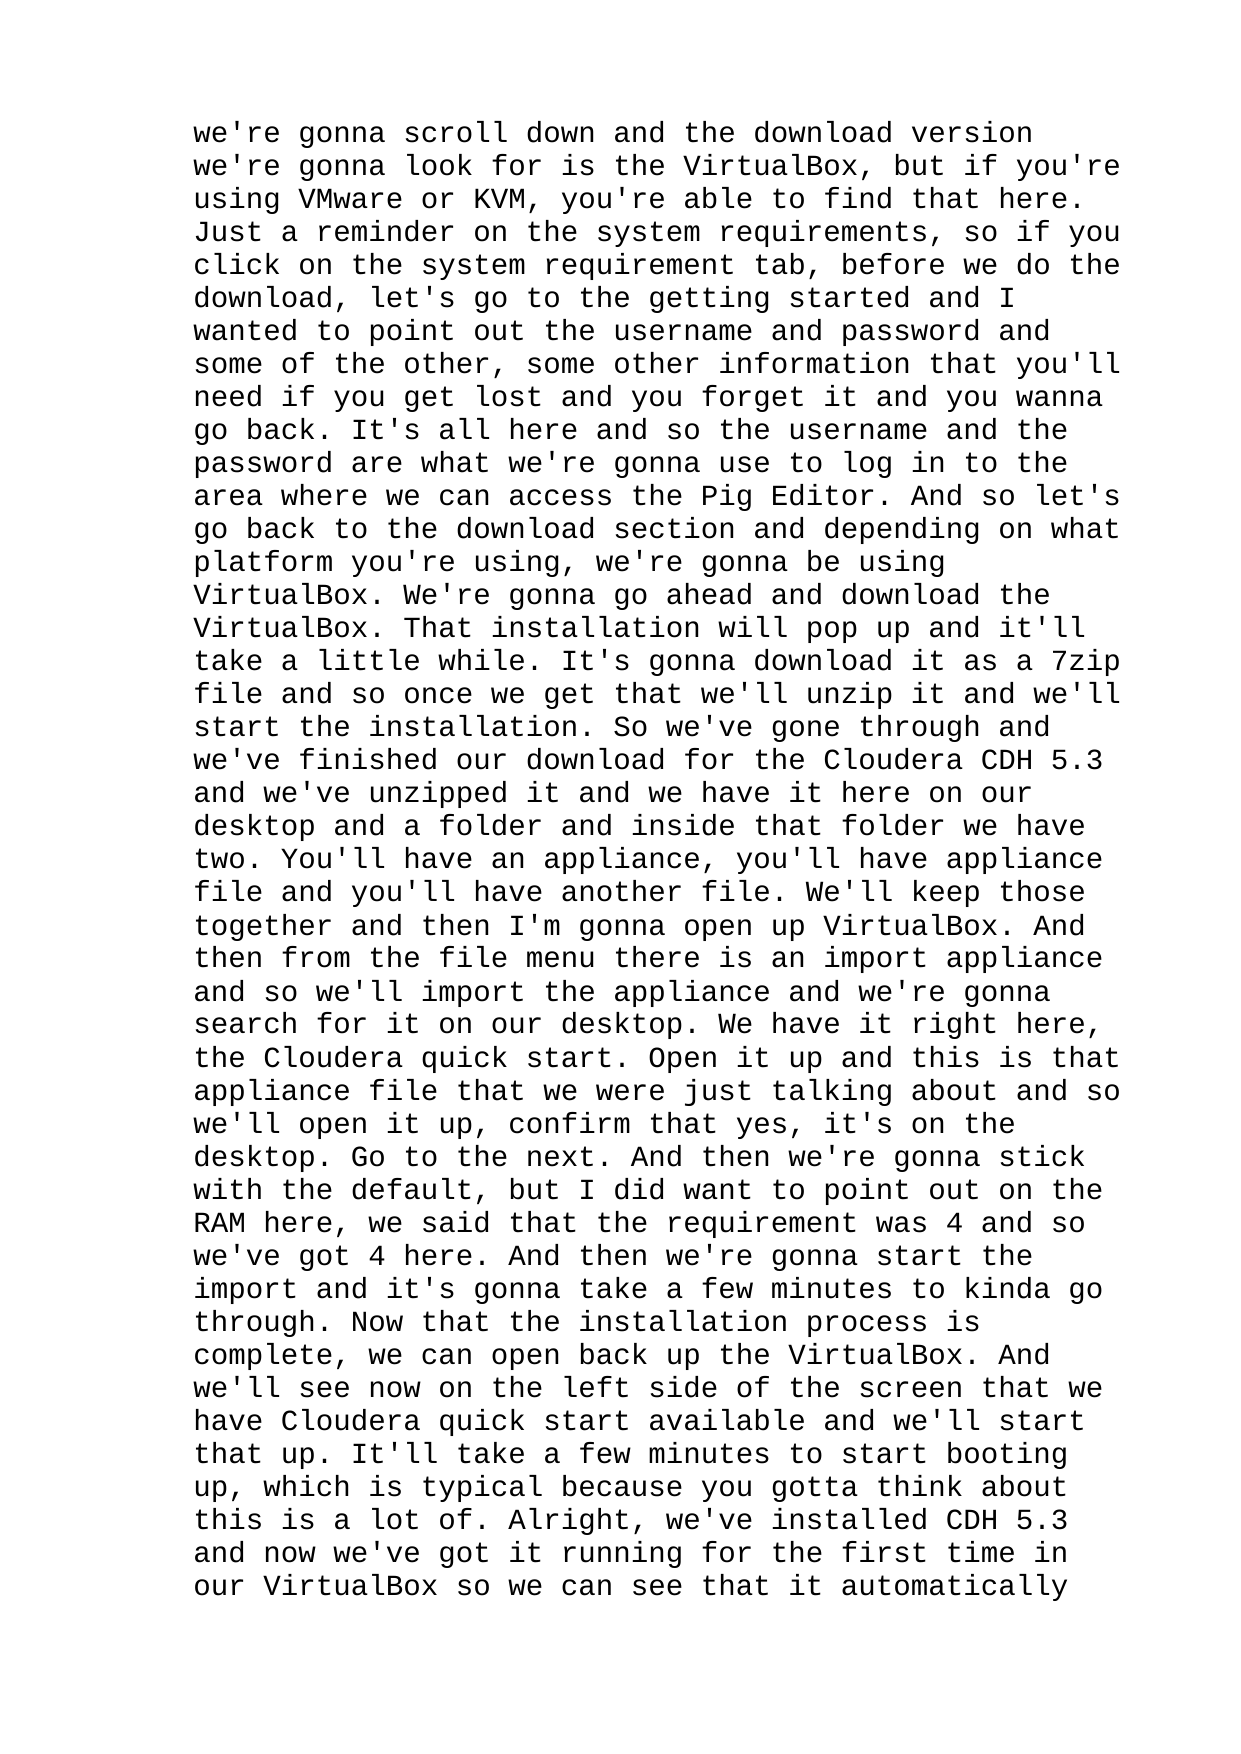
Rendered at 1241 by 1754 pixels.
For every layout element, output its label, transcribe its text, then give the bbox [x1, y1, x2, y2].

list we're gonna scroll down and the download version we're gonna look for is the VirtualBox, but if you're using VMware or KVM, you're able to find that here. Just a reminder on the system requirements, so if you click on the system requirement tab, before we do the download, let's go to the getting started and I wanted to point out the username and password and some of the other, some other information that you'll need if you get lost and you forget it and you wanna go back. It's all here and so the username and the password are what we're gonna use to log in to the area where we can access the Pig Editor. And so let's go back to the download section and depending on what platform you're using, we're gonna be using VirtualBox. We're gonna go ahead and download the VirtualBox. That installation will pop up and it'll take a little while. It's gonna download it as a 7zip file and so once we get that we'll unzip it and we'll start the installation. So we've gone through and we've finished our download for the Cloudera CDH 5.3 and we've unzipped it and we have it here on our desktop and a folder and inside that folder we have two. You'll have an appliance, you'll have appliance file and you'll have another file. We'll keep those together and then I'm gonna open up VirtualBox. And then from the file menu there is an import appliance and so we'll import the appliance and we're gonna search for it on our desktop. We have it right here, the Cloudera quick start. Open it up and this is that appliance file that we were just talking about and so we'll open it up, confirm that yes, it's on the desktop. Go to the next. And then we're gonna stick with the default, but I did want to point out on the RAM here, we said that the requirement was 4 and so we've got 4 here. And then we're gonna start the import and it's gonna take a few minutes to kinda go through. Now that the installation process is complete, we can open back up the VirtualBox. And we'll see now on the left side of the screen that we have Cloudera quick start available and we'll start that up. It'll take a few minutes to start booting up, which is typical because you gotta think about this is a lot of. Alright, we've installed CDH 5.3 and now we've got it running for the first time in our VirtualBox so we can see that it automatically [156, 118, 1122, 1604]
